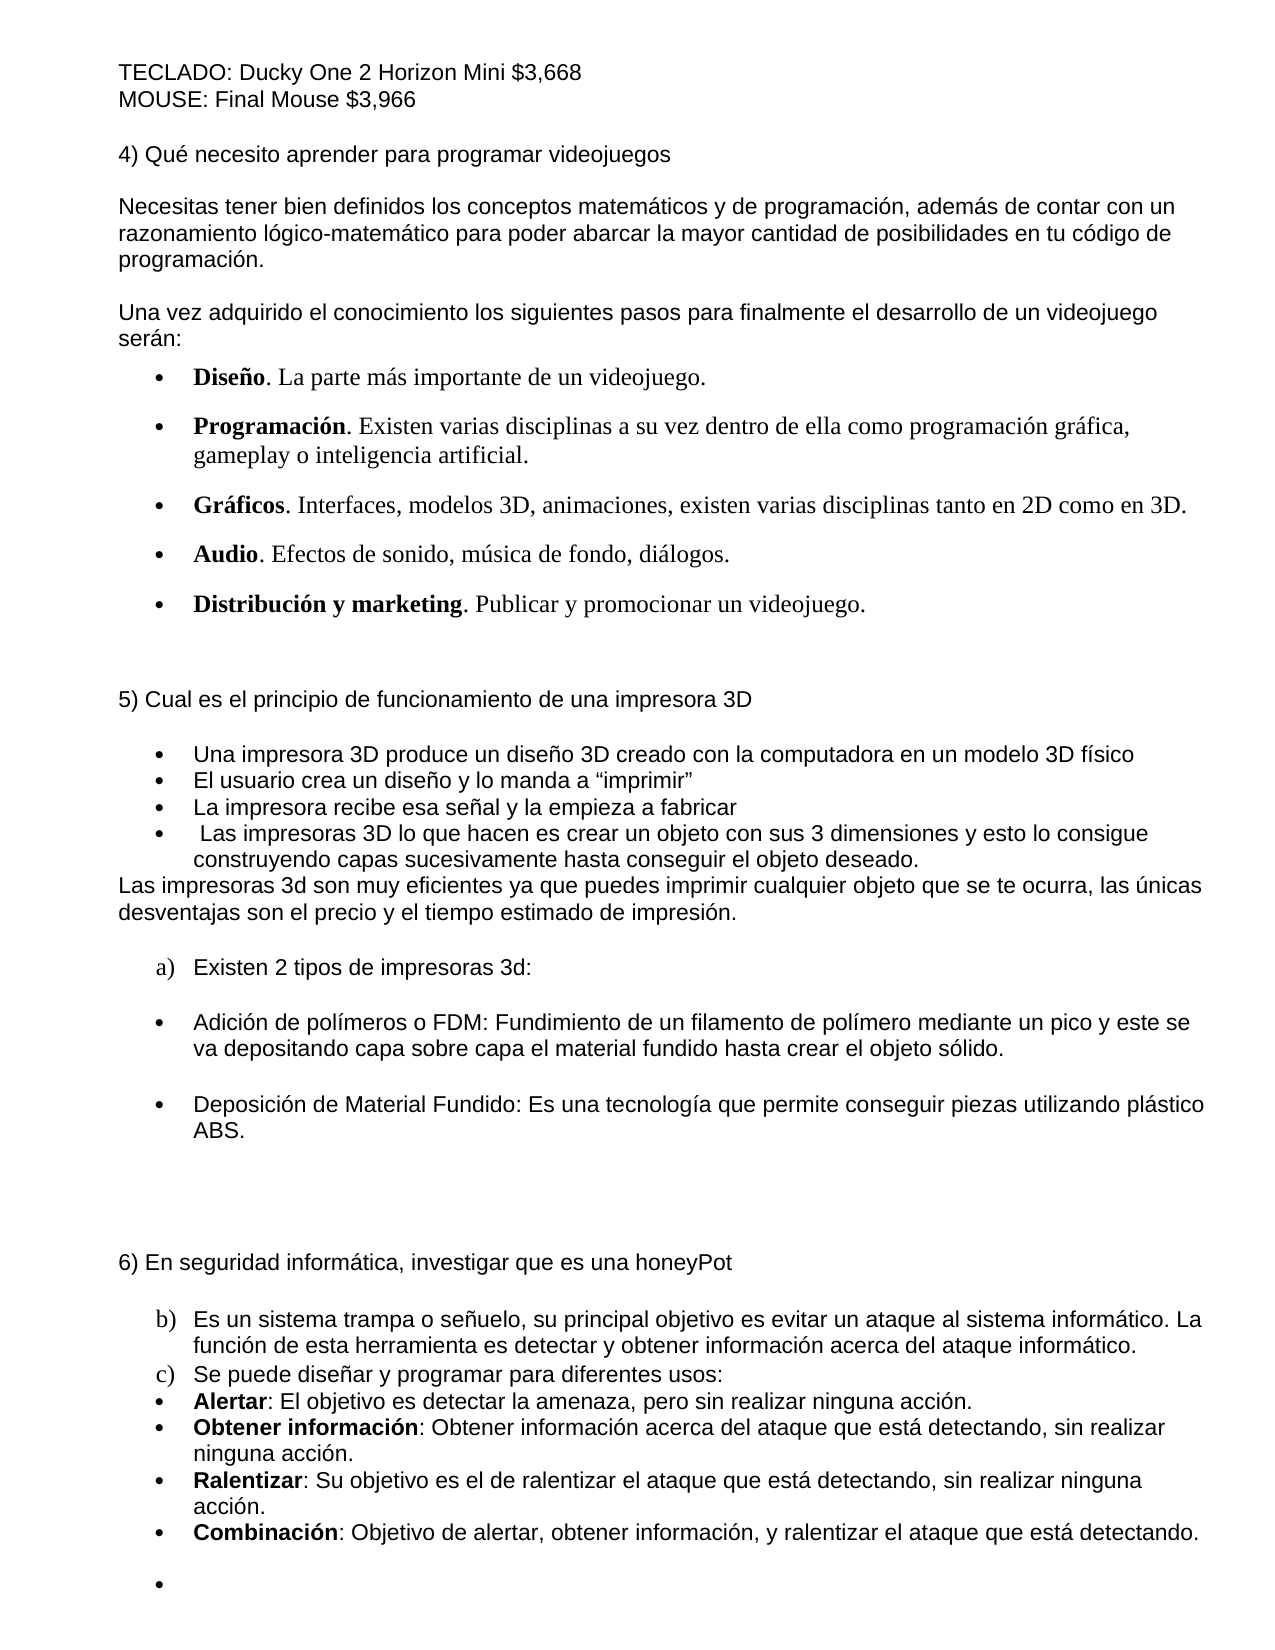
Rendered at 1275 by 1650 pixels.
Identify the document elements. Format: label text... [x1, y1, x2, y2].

list Adición de polímeros o FDM: Fundimiento de un filamento de polímero mediante un pico y este se va depositando capa sobre capa el material fundido hasta crear el objeto sólido. [156, 1009, 1205, 1062]
list Obtener información: Obtener información acerca del ataque que está detectando, sin realizar ninguna acción. [156, 1414, 1205, 1467]
list Distribución y marketing. Publicar y promocionar un videojuego. [156, 589, 1205, 618]
list Audio. Efectos de sonido, música de fondo, diálogos. [156, 539, 1205, 568]
list La impresora recibe esa señal y la empieza a fabricar [156, 793, 1205, 820]
text 4) Qué necesito aprender para programar videojuegos [118, 141, 1205, 167]
list Alertar: El objetivo es detectar la amenaza, pero sin realizar ninguna acción. [156, 1388, 1205, 1414]
list Programación. Existen varias disciplinas a su vez dentro de ella como programación gráfica, gameplay o inteligencia artificial. [156, 411, 1205, 469]
list Deposición de Material Fundido: Es una tecnología que permite conseguir piezas utilizando plástico ABS. [156, 1091, 1205, 1143]
list Las impresoras 3D lo que hacen es crear un objeto con sus 3 dimensiones y esto lo consigue construyendo capas sucesivamente hasta conseguir el objeto deseado. [156, 820, 1205, 872]
list Diseño. La parte más importante de un videojuego. [156, 362, 1205, 391]
text Las impresoras 3d son muy eficientes ya que puedes imprimir cualquier objeto que se te ocurra, las únicas desventajas son el precio y el tiempo estimado de impresión. [118, 872, 1205, 925]
text Necesitas tener bien definidos los conceptos matemáticos y de programación, además de contar con un razonamiento lógico-matemático para poder abarcar la mayor cantidad de posibilidades en tu código de programación. [118, 193, 1205, 272]
list El usuario crea un diseño y lo manda a “imprimir” [156, 767, 1205, 793]
text MOUSE: Final Mouse $3,966 [118, 86, 1205, 112]
list Es un sistema trampa o señuelo, su principal objetivo es evitar un ataque al sistema informático. La función de esta herramienta es detectar y obtener información acerca del ataque informático. [156, 1304, 1205, 1359]
list Una impresora 3D produce un diseño 3D creado con la computadora en un modelo 3D físico [156, 741, 1205, 767]
list Se puede diseñar y programar para diferentes usos: [156, 1359, 1205, 1388]
text 6) En seguridad informática, investigar que es una honeyPot [118, 1249, 1205, 1275]
list Gráficos. Interfaces, modelos 3D, animaciones, existen varias disciplinas tanto en 2D como en 3D. [156, 490, 1205, 518]
text TECLADO: Ducky One 2 Horizon Mini $3,668 [118, 59, 1205, 86]
text Una vez adquirido el conocimiento los siguientes pasos para finalmente el desarrollo de un videojuego serán: [118, 299, 1205, 351]
list Combinación: Objetivo de alertar, obtener información, y ralentizar el ataque que está detectando. [156, 1519, 1205, 1546]
list Existen 2 tipos de impresoras 3d: [156, 952, 1205, 980]
text 5) Cual es el principio de funcionamiento de una impresora 3D [118, 686, 1205, 712]
list Ralentizar: Su objetivo es el de ralentizar el ataque que está detectando, sin realizar ninguna acción. [156, 1467, 1205, 1519]
